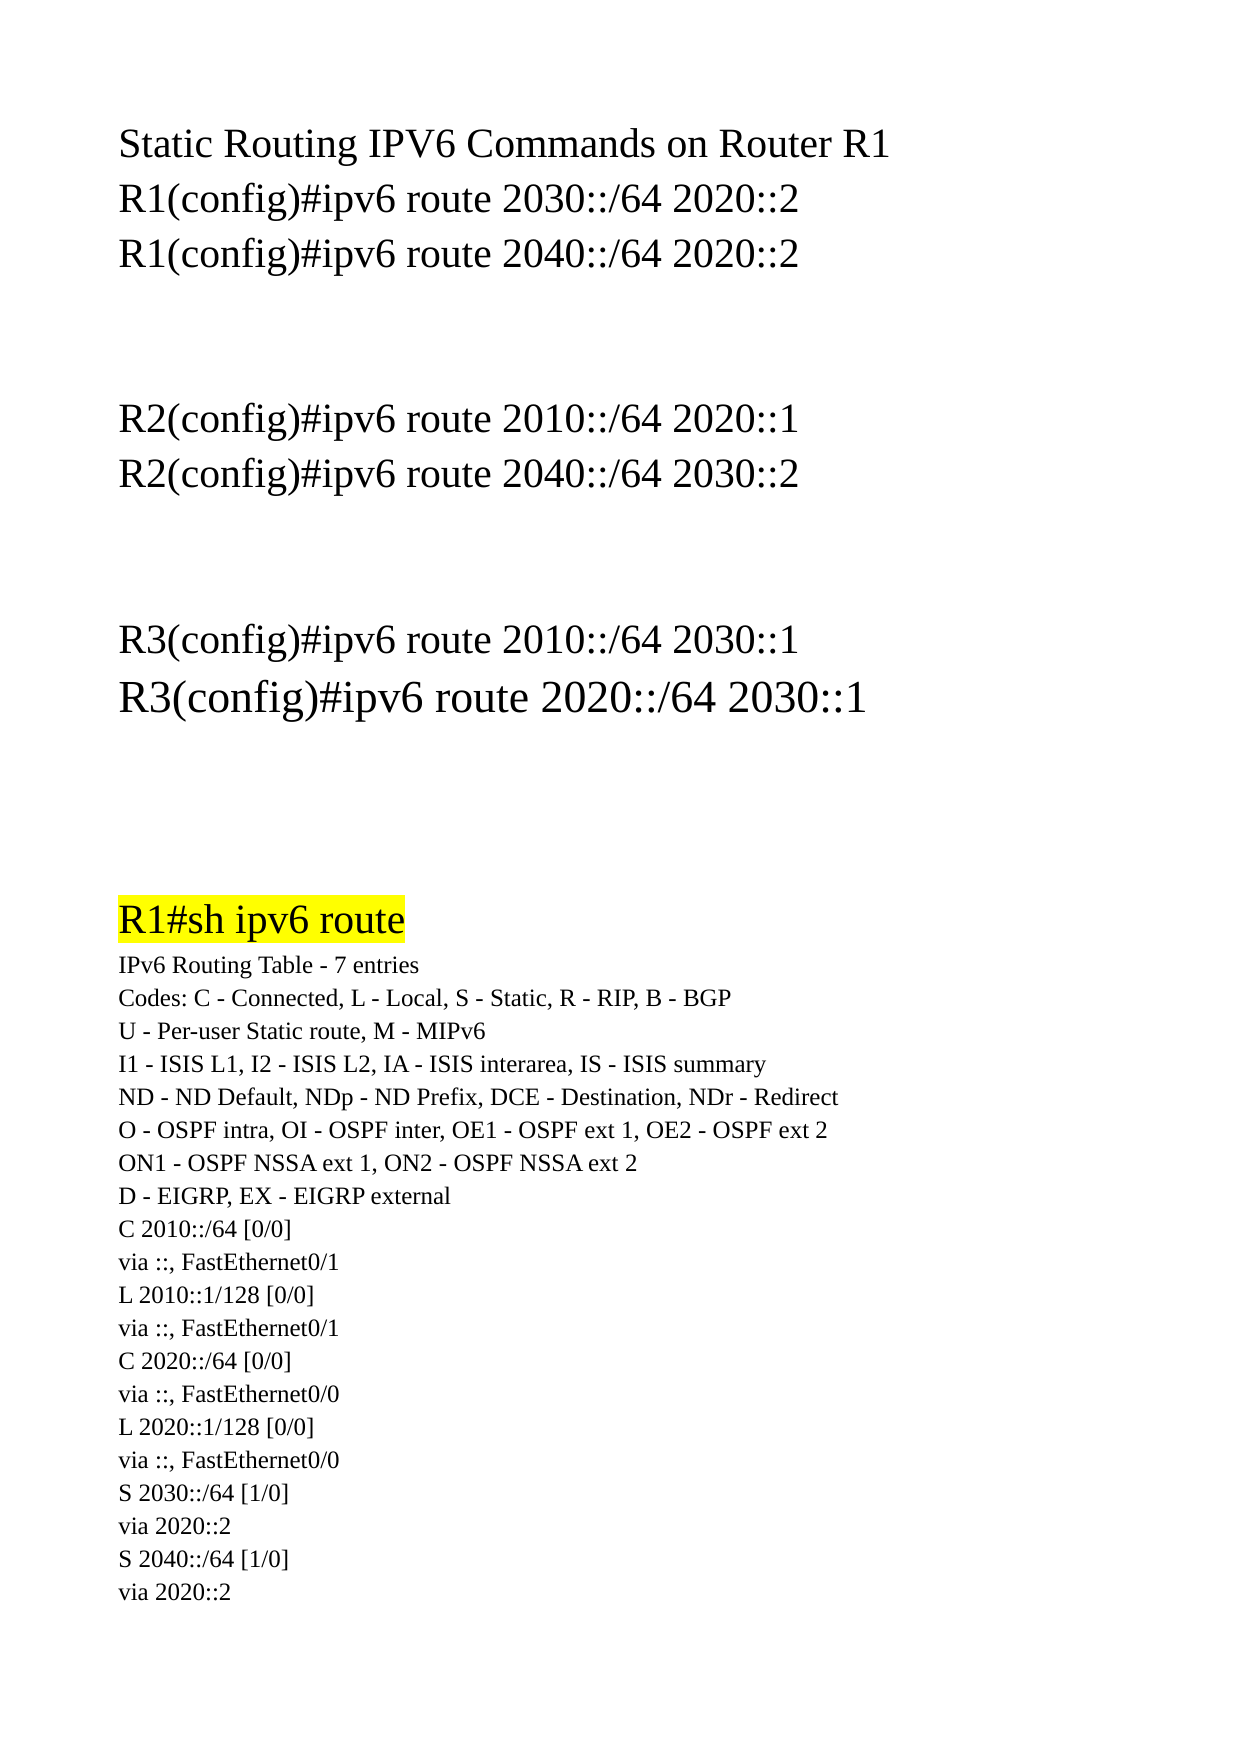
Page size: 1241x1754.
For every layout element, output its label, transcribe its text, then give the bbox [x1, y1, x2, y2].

text Codes: C - Connected, L - Local, S - Static, R - RIP, B - BGP [118, 983, 1122, 1012]
text via ::, FastEthernet0/0 [118, 1445, 1122, 1474]
text via ::, FastEthernet0/0 [118, 1379, 1122, 1408]
text IPv6 Routing Table - 7 entries [118, 950, 1122, 979]
text D - EIGRP, EX - EIGRP external [118, 1181, 1122, 1210]
text R2(config)#ipv6 route 2040::/64 2030::2 [118, 449, 1122, 497]
text R3(config)#ipv6 route 2010::/64 2030::1 [118, 614, 1122, 662]
text I1 - ISIS L1, I2 - ISIS L2, IA - ISIS interarea, IS - ISIS summary [118, 1049, 1122, 1078]
text R3(config)#ipv6 route 2020::/64 2030::1 [118, 669, 1122, 722]
text S 2040::/64 [1/0] [118, 1544, 1122, 1573]
text U - Per-user Static route, M - MIPv6 [118, 1016, 1122, 1045]
text via ::, FastEthernet0/1 [118, 1247, 1122, 1276]
text R2(config)#ipv6 route 2010::/64 2020::1 [118, 394, 1122, 442]
text C 2020::/64 [0/0] [118, 1346, 1122, 1375]
text O - OSPF intra, OI - OSPF inter, OE1 - OSPF ext 1, OE2 - OSPF ext 2 [118, 1115, 1122, 1144]
text ND - ND Default, NDp - ND Prefix, DCE - Destination, NDr - Redirect [118, 1082, 1122, 1111]
text via ::, FastEthernet0/1 [118, 1313, 1122, 1342]
text S 2030::/64 [1/0] [118, 1478, 1122, 1507]
text Static Routing IPV6 Commands on Router R1 [118, 118, 1122, 166]
text via 2020::2 [118, 1511, 1122, 1540]
text L 2020::1/128 [0/0] [118, 1412, 1122, 1441]
text R1(config)#ipv6 route 2030::/64 2020::2 [118, 173, 1122, 221]
text R1#sh ipv6 route [118, 895, 1122, 943]
text L 2010::1/128 [0/0] [118, 1280, 1122, 1309]
text via 2020::2 [118, 1577, 1122, 1606]
text R1(config)#ipv6 route 2040::/64 2020::2 [118, 228, 1122, 276]
text ON1 - OSPF NSSA ext 1, ON2 - OSPF NSSA ext 2 [118, 1148, 1122, 1177]
text C 2010::/64 [0/0] [118, 1214, 1122, 1243]
